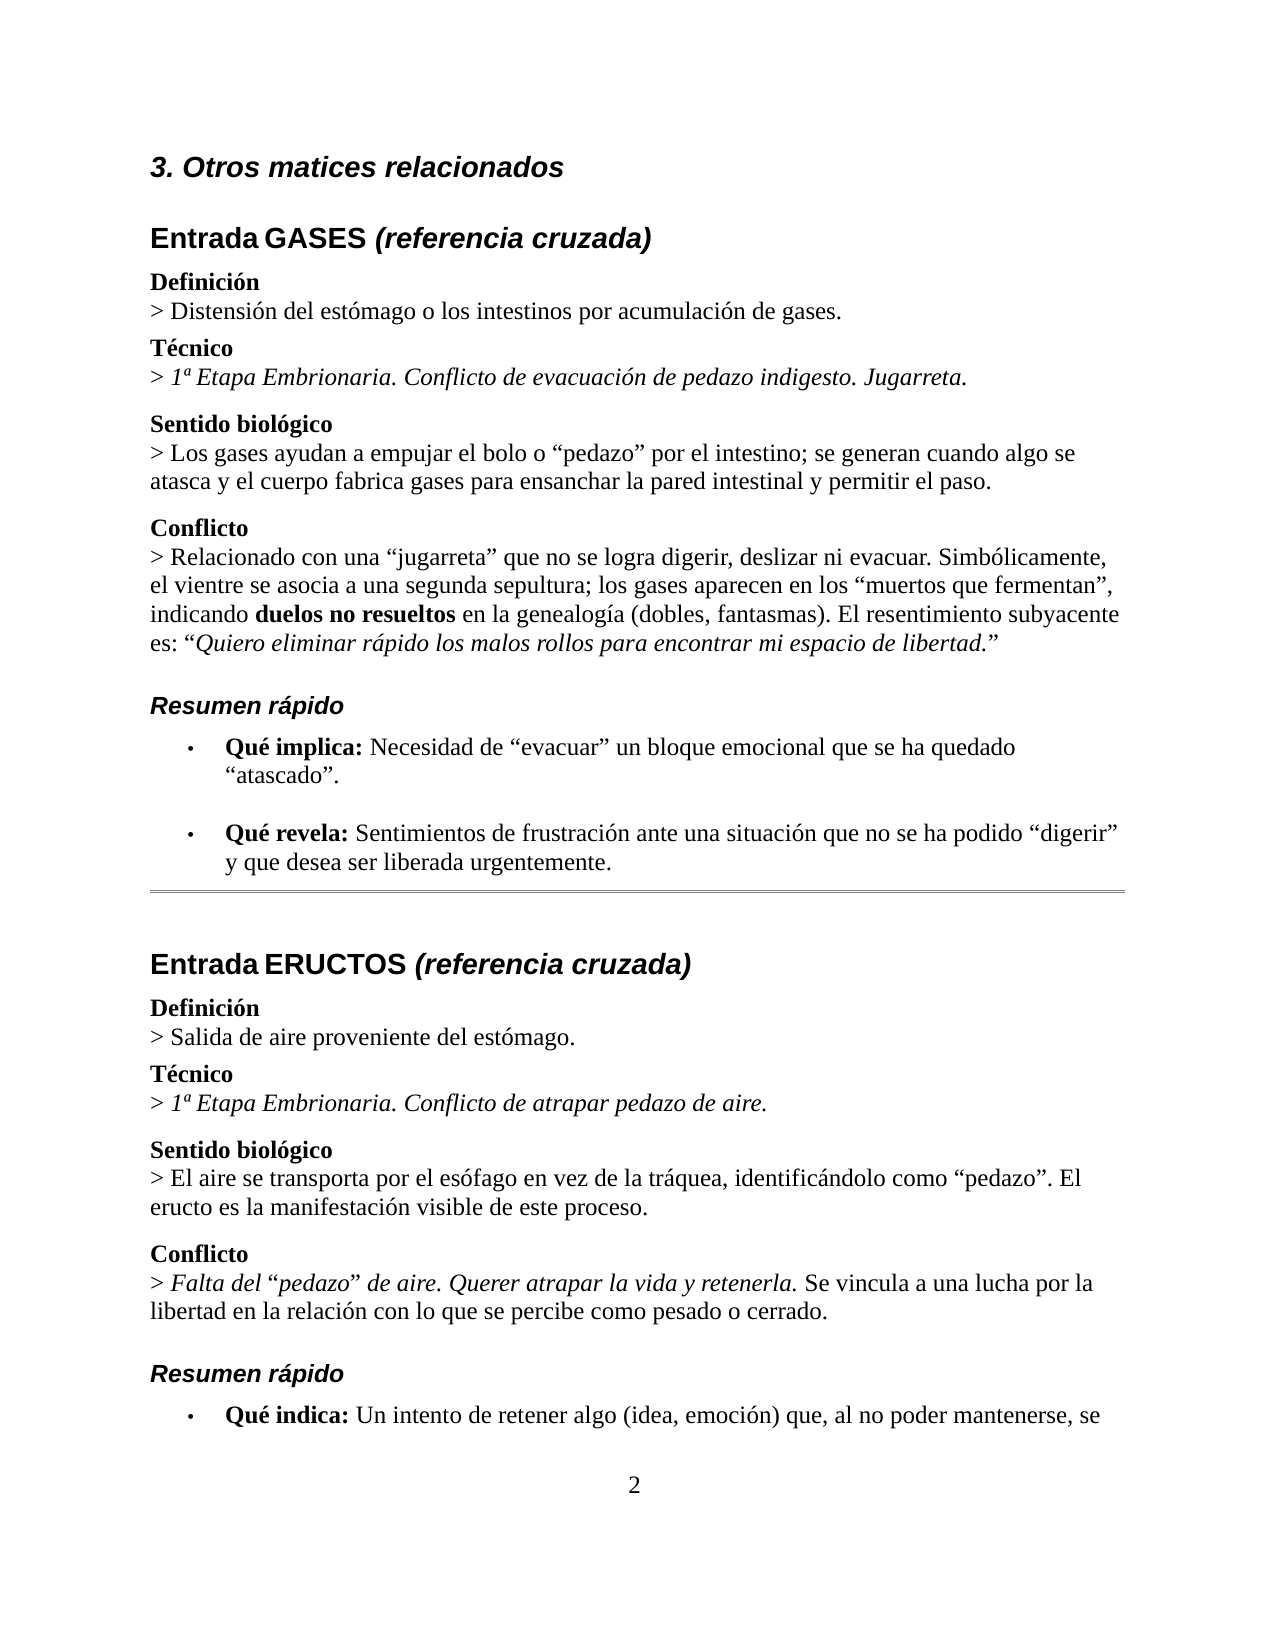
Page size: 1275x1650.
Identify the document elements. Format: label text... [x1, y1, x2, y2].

list Qué indica: Un intento de retener algo (idea, emoción) que, al no poder mantenerse, se [187, 1400, 1125, 1429]
subtitle Entrada GASES (referencia cruzada) [150, 221, 1125, 254]
subtitle 3. Otros matices relacionados [150, 150, 1125, 183]
text Definición > Distensión del estómago o los intestinos por acumulación de gases. [150, 267, 1125, 324]
text Conflicto > Falta del “pedazo” de aire. Querer atrapar la vida y retenerla. Se vincula a una lucha por la libertad en la relación con lo que se percibe como pesado o cerrado. [150, 1239, 1125, 1325]
subtitle Resumen rápido [150, 1359, 1125, 1388]
subtitle Resumen rápido [150, 691, 1125, 719]
text Técnico > 1ª Etapa Embrionaria. Conflicto de atrapar pedazo de aire. [150, 1059, 1125, 1117]
text Definición > Salida de aire proveniente del estómago. [150, 993, 1125, 1050]
list Qué implica: Necesidad de “evacuar” un bloque emocional que se ha quedado “atascado”. [187, 732, 1125, 818]
text Sentido biológico > Los gases ayudan a empujar el bolo o “pedazo” por el intestino; se generan cuando algo se atasca y el cuerpo fabrica gases para ensanchar la pared intestinal y permitir el paso. [150, 409, 1125, 495]
text Conflicto > Relacionado con una “jugarreta” que no se logra digerir, deslizar ni evacuar. Simbólicamente, el vientre se asocia a una segunda sepultura; los gases aparecen en los “muertos que fermentan”, indicando duelos no resueltos en la genealogía (dobles, fantasmas). El resentimiento subyacente es: “Quiero eliminar rápido los malos rollos para encontrar mi espacio de libertad.” [150, 513, 1125, 657]
subtitle Entrada ERUCTOS (referencia cruzada) [150, 947, 1125, 980]
text Técnico > 1ª Etapa Embrionaria. Conflicto de evacuación de pedazo indigesto. Jugarreta. [150, 333, 1125, 391]
list Qué revela: Sentimientos de frustración ante una situación que no se ha podido “digerir” y que desea ser liberada urgentemente. [187, 818, 1125, 876]
text Sentido biológico > El aire se transporta por el esófago en vez de la tráquea, identificándolo como “pedazo”. El eructo es la manifestación visible de este proceso. [150, 1135, 1125, 1221]
